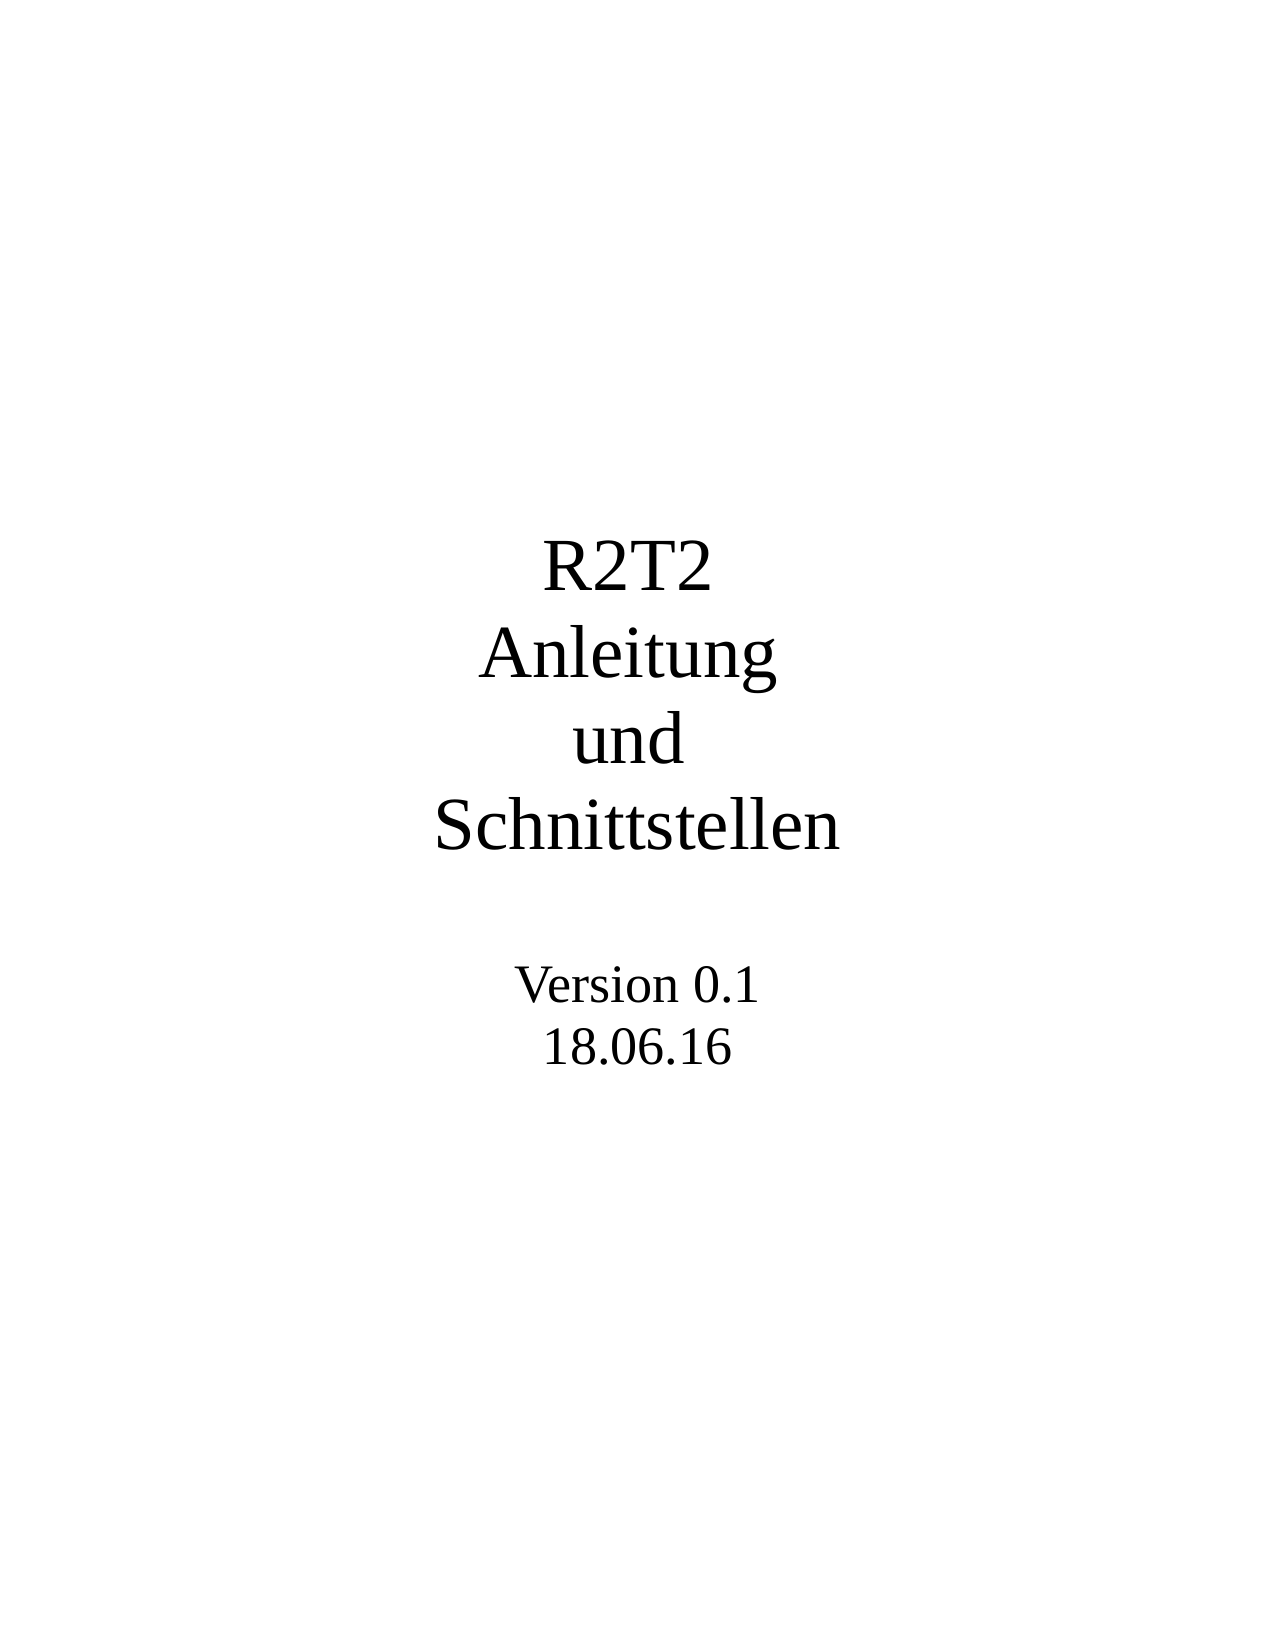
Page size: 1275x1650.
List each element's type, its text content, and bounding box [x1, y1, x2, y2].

text Schnittstellen [118, 779, 1157, 866]
text 18.06.16 [118, 1014, 1157, 1076]
text R2T2 [118, 521, 1157, 607]
text Anleitung [118, 607, 1157, 693]
text und [118, 693, 1157, 779]
text Version 0.1 [118, 952, 1157, 1014]
